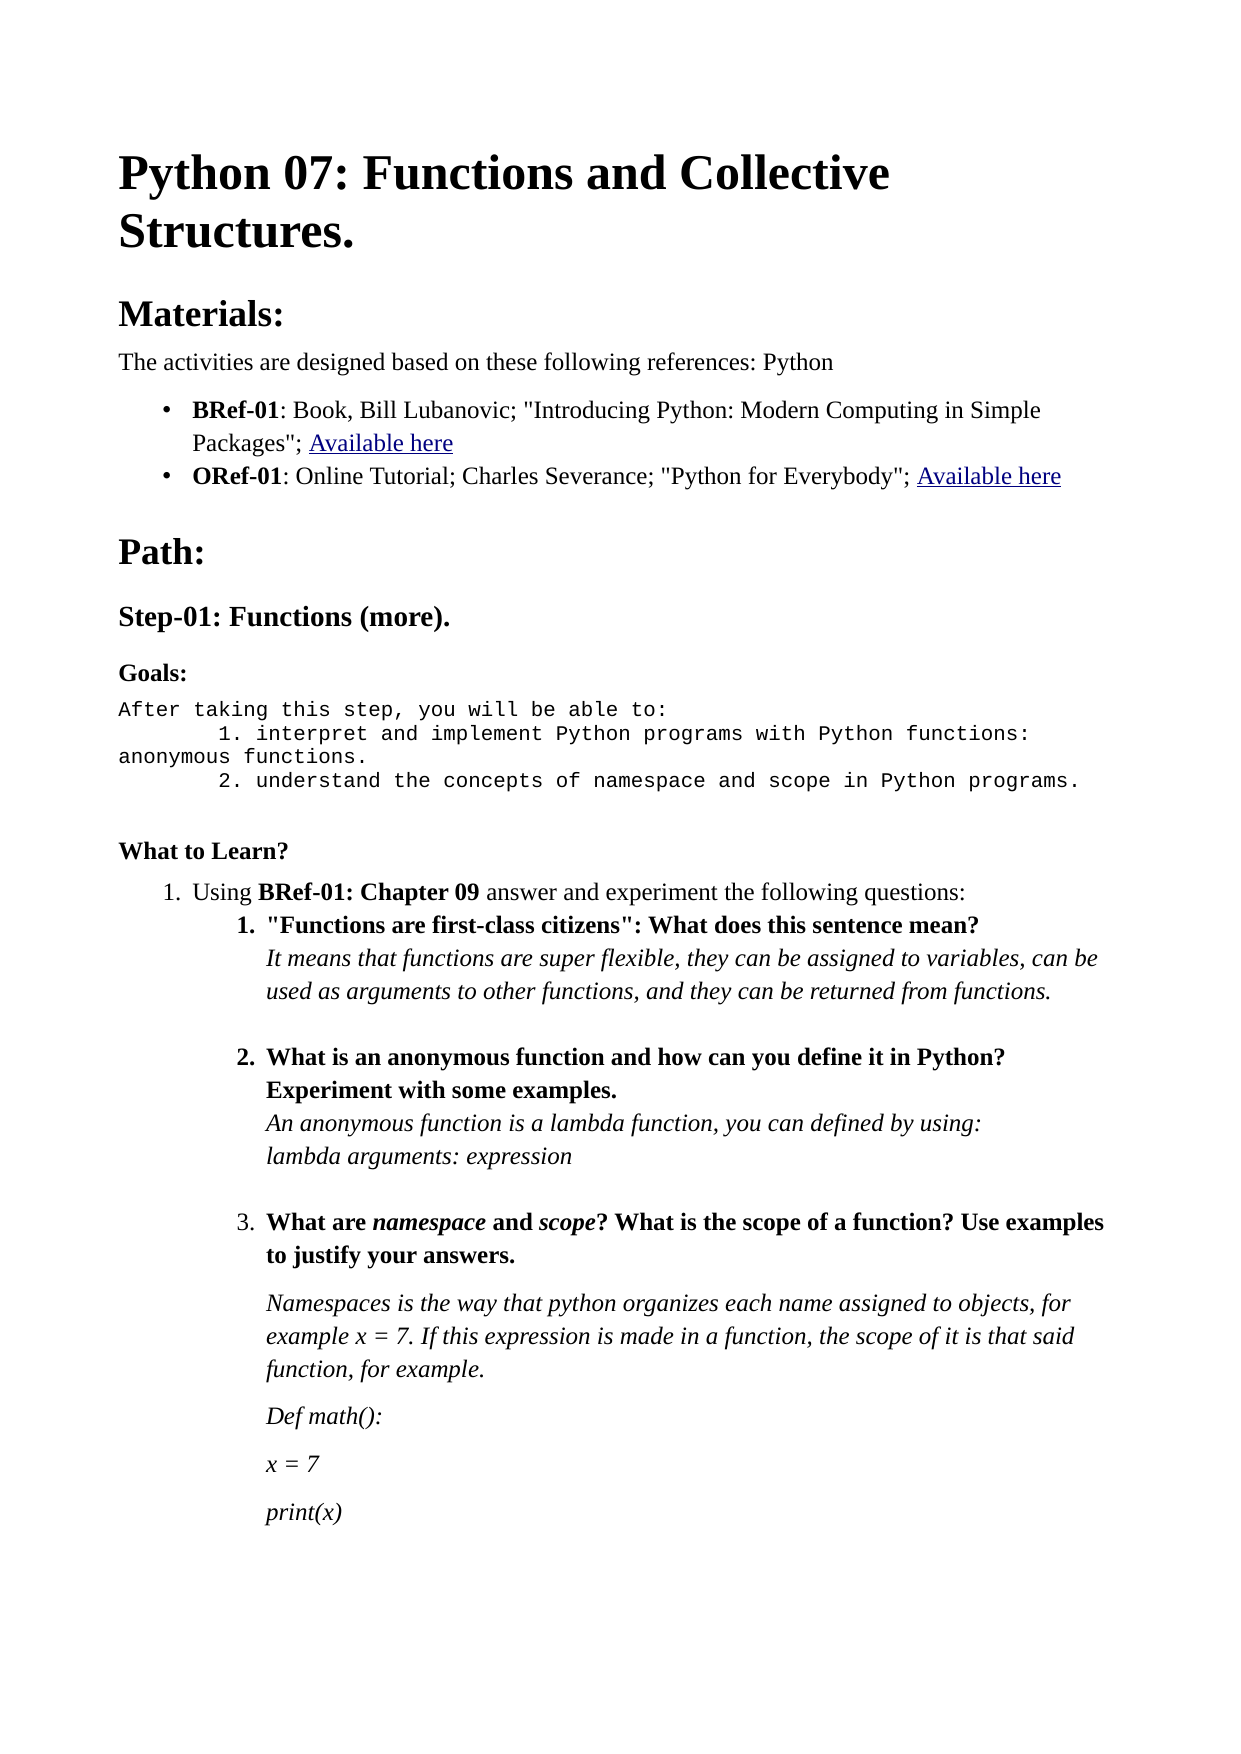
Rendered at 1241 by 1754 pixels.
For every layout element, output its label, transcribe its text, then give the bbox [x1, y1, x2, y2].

list Using BRef-01: Chapter 09 answer and experiment the following questions: [162, 877, 1122, 906]
list An anonymous function is a lambda function, you can defined by using: [236, 1108, 1122, 1137]
list What is an anonymous function and how can you define it in Python? Experiment with some examples. [236, 1042, 1122, 1104]
text 1. interpret and implement Python programs with Python functions: anonymous functions. [118, 723, 1122, 770]
text After taking this step, you will be able to: [118, 699, 1122, 723]
subtitle Goals: [118, 658, 1122, 687]
list Def math(): [236, 1401, 1122, 1430]
list ORef-01: Online Tutorial; Charles Severance; "Python for Everybody"; Available here [162, 461, 1122, 489]
subtitle What to Learn? [118, 836, 1122, 864]
subtitle Materials: [118, 291, 1122, 334]
subtitle Step-01: Functions (more). [118, 599, 1122, 633]
list Namespaces is the way that python organizes each name assigned to objects, for example x = 7. If this expression is made in a function, the scope of it is that said function, for example. [236, 1288, 1122, 1383]
list x = 7 [236, 1449, 1122, 1478]
list BRef-01: Book, Bill Lubanovic; "Introducing Python: Modern Computing in Simple Packages"; Available here [162, 395, 1122, 456]
subtitle Path: [118, 529, 1122, 572]
text The activities are designed based on these following references: Python [118, 347, 1122, 376]
list What are namespace and scope? What is the scope of a function? Use examples to justify your answers. [236, 1207, 1122, 1269]
list print(x) [236, 1497, 1122, 1525]
list "Functions are first-class citizens": What does this sentence mean? [236, 910, 1122, 939]
list lambda arguments: expression [236, 1141, 1122, 1170]
subtitle Python 07: Functions and Collective Structures. [118, 143, 1122, 258]
text 2. understand the concepts of namespace and scope in Python programs. [118, 770, 1122, 794]
list It means that functions are super flexible, they can be assigned to variables, can be used as arguments to other functions, and they can be returned from functions. [236, 943, 1122, 1005]
